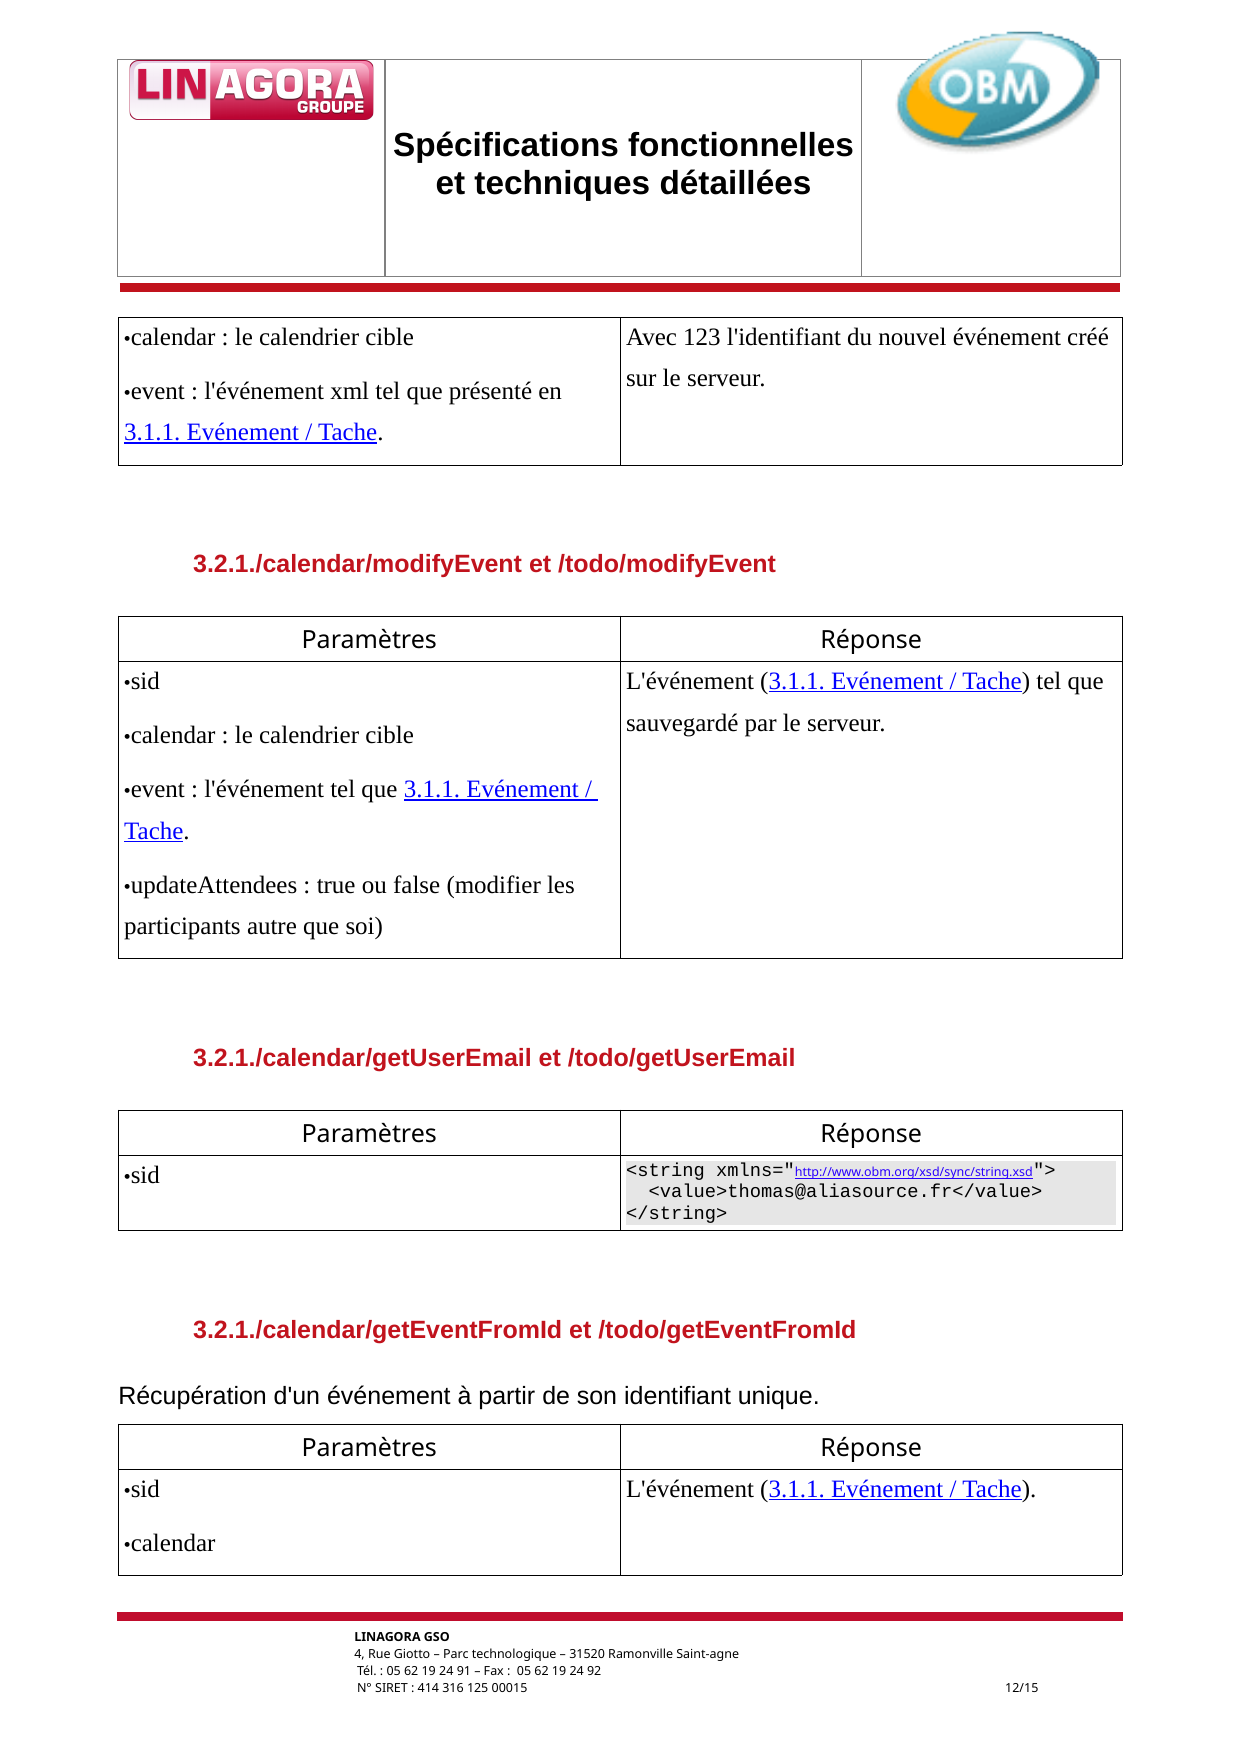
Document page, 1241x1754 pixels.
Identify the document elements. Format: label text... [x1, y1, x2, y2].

table_header Paramètres [119, 1111, 620, 1155]
table_cell sid calendar : le calendrier cible event : l'événement xml tel que présenté en 3.1.1. Evénement / Tache. [119, 318, 620, 464]
table_cell L'événement (3.1.1. Evénement / Tache). [621, 1470, 1122, 1575]
table_header Réponse [621, 617, 1122, 661]
table_header Paramètres [119, 617, 620, 661]
table_header Paramètres [119, 1425, 620, 1469]
table_cell sid calendar : le calendrier cible event : l'événement tel que 3.1.1. Evénement / Tache. updateAttendees : true ou false (modifier les participants autre que soi) [119, 662, 620, 958]
text Récupération d'un événement à partir de son identifiant unique. [118, 1382, 1122, 1409]
table_cell L'événement (3.1.1. Evénement / Tache) tel que sauvegardé par le serveur. [621, 662, 1122, 958]
table_header Réponse [621, 1111, 1122, 1155]
table_cell sid [119, 1156, 620, 1230]
picture [894, 23, 1100, 161]
table_cell Avec 123 l'identifiant du nouvel événement créé sur le serveur. [621, 318, 1122, 464]
subtitle /calendar/modifyEvent et /todo/modifyEvent [193, 550, 1122, 578]
table_header Réponse [621, 1425, 1122, 1469]
subtitle /calendar/getUserEmail et /todo/getUserEmail [193, 1044, 1122, 1072]
subtitle /calendar/getEventFromId et /todo/getEventFromId [193, 1316, 1122, 1344]
table_cell <string xmlns="http://www.obm.org/xsd/sync/string.xsd"> <value>thomas@aliasource.fr</value> </string> [621, 1156, 1122, 1230]
table_cell sid calendar id [119, 1470, 620, 1575]
picture [129, 60, 374, 120]
